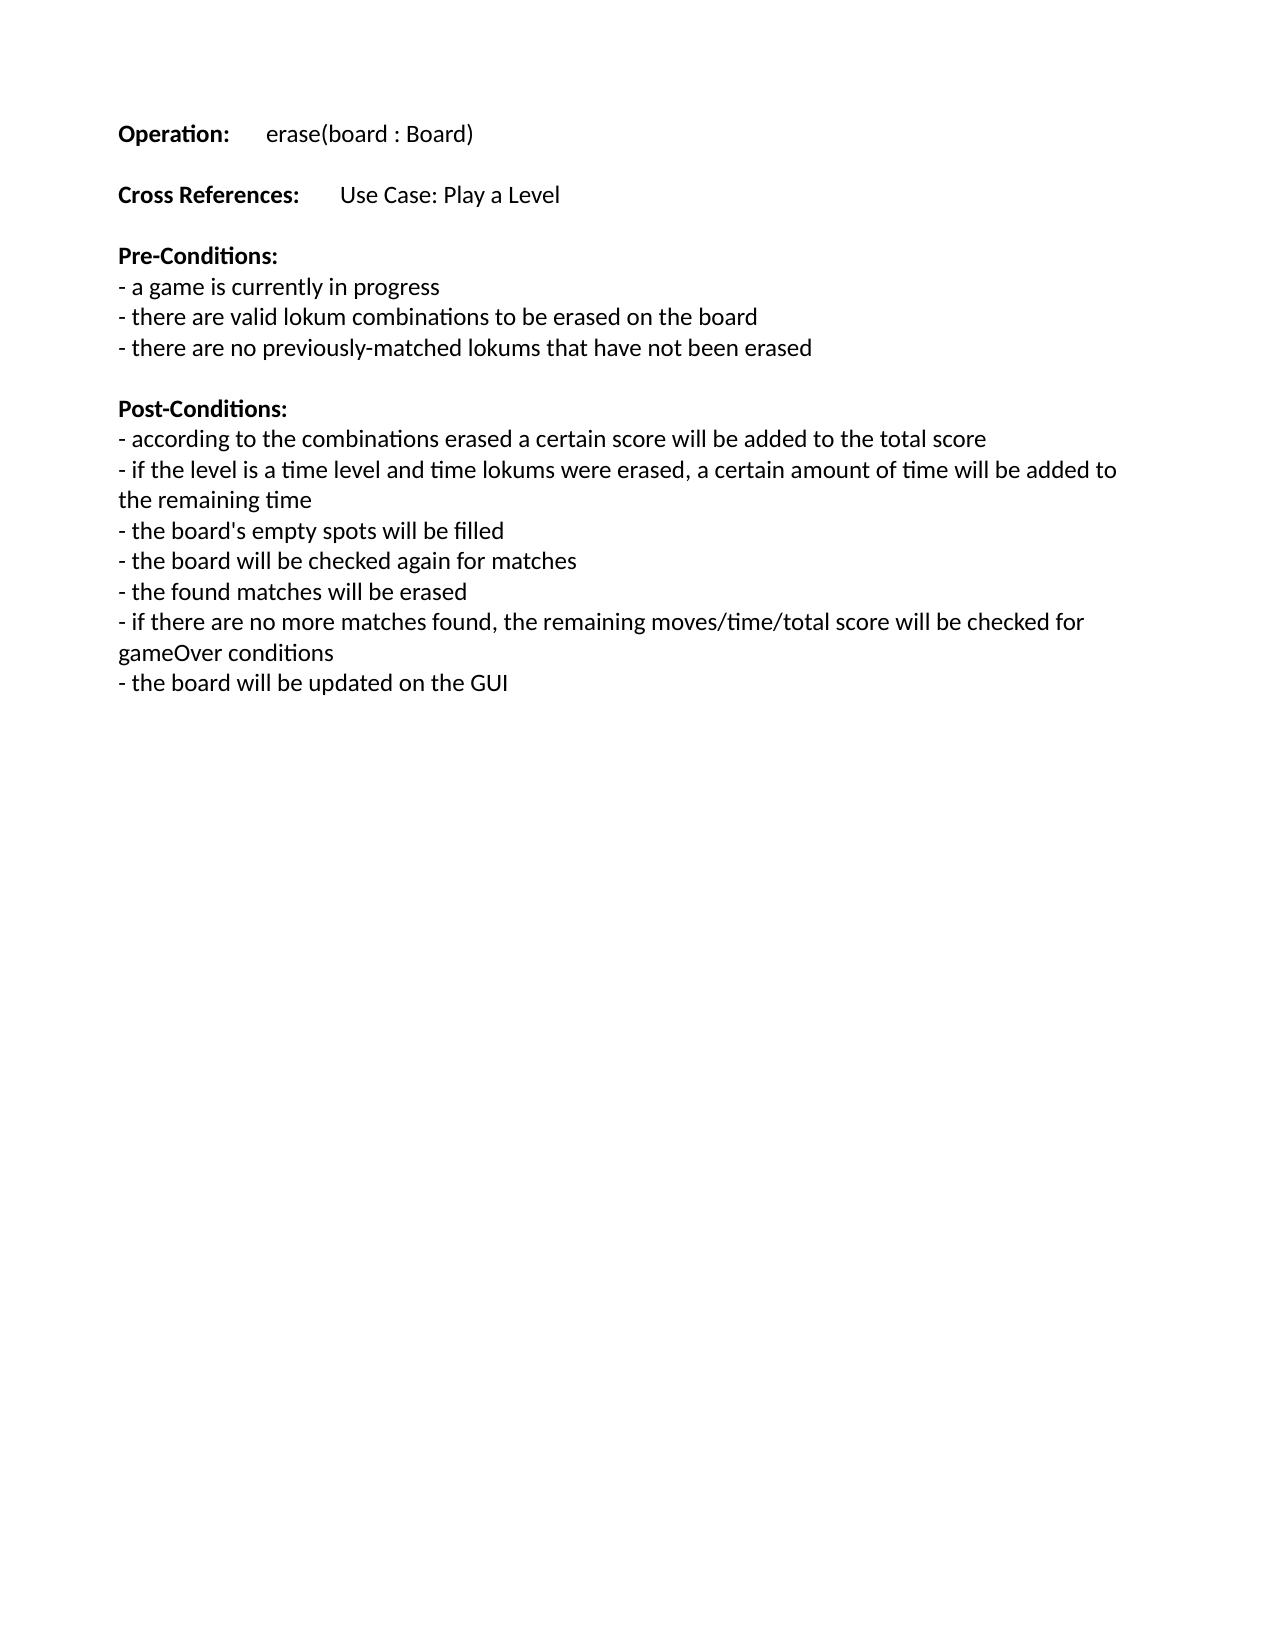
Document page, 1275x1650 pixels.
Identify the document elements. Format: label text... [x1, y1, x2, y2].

text - according to the combinations erased a certain score will be added to the total score [118, 423, 1157, 454]
text - the board's empty spots will be filled [118, 515, 1157, 545]
text - a game is currently in progress [118, 271, 1157, 301]
text - the board will be updated on the GUI [118, 667, 1157, 698]
text - there are valid lokum combinations to be erased on the board [118, 301, 1157, 332]
text - if there are no more matches found, the remaining moves/time/total score will be checked for gameOver conditions [118, 606, 1157, 667]
text - the found matches will be erased [118, 576, 1157, 606]
text - there are no previously-matched lokums that have not been erased [118, 332, 1157, 362]
text Cross References: Use Case: Play a Level [118, 179, 1157, 210]
text - the board will be checked again for matches [118, 545, 1157, 576]
text - if the level is a time level and time lokums were erased, a certain amount of time will be added to the remaining time [118, 454, 1157, 515]
text Operation: erase(board : Board) [118, 118, 1157, 149]
text Post-Conditions: [118, 393, 1157, 423]
text Pre-Conditions: [118, 240, 1157, 271]
